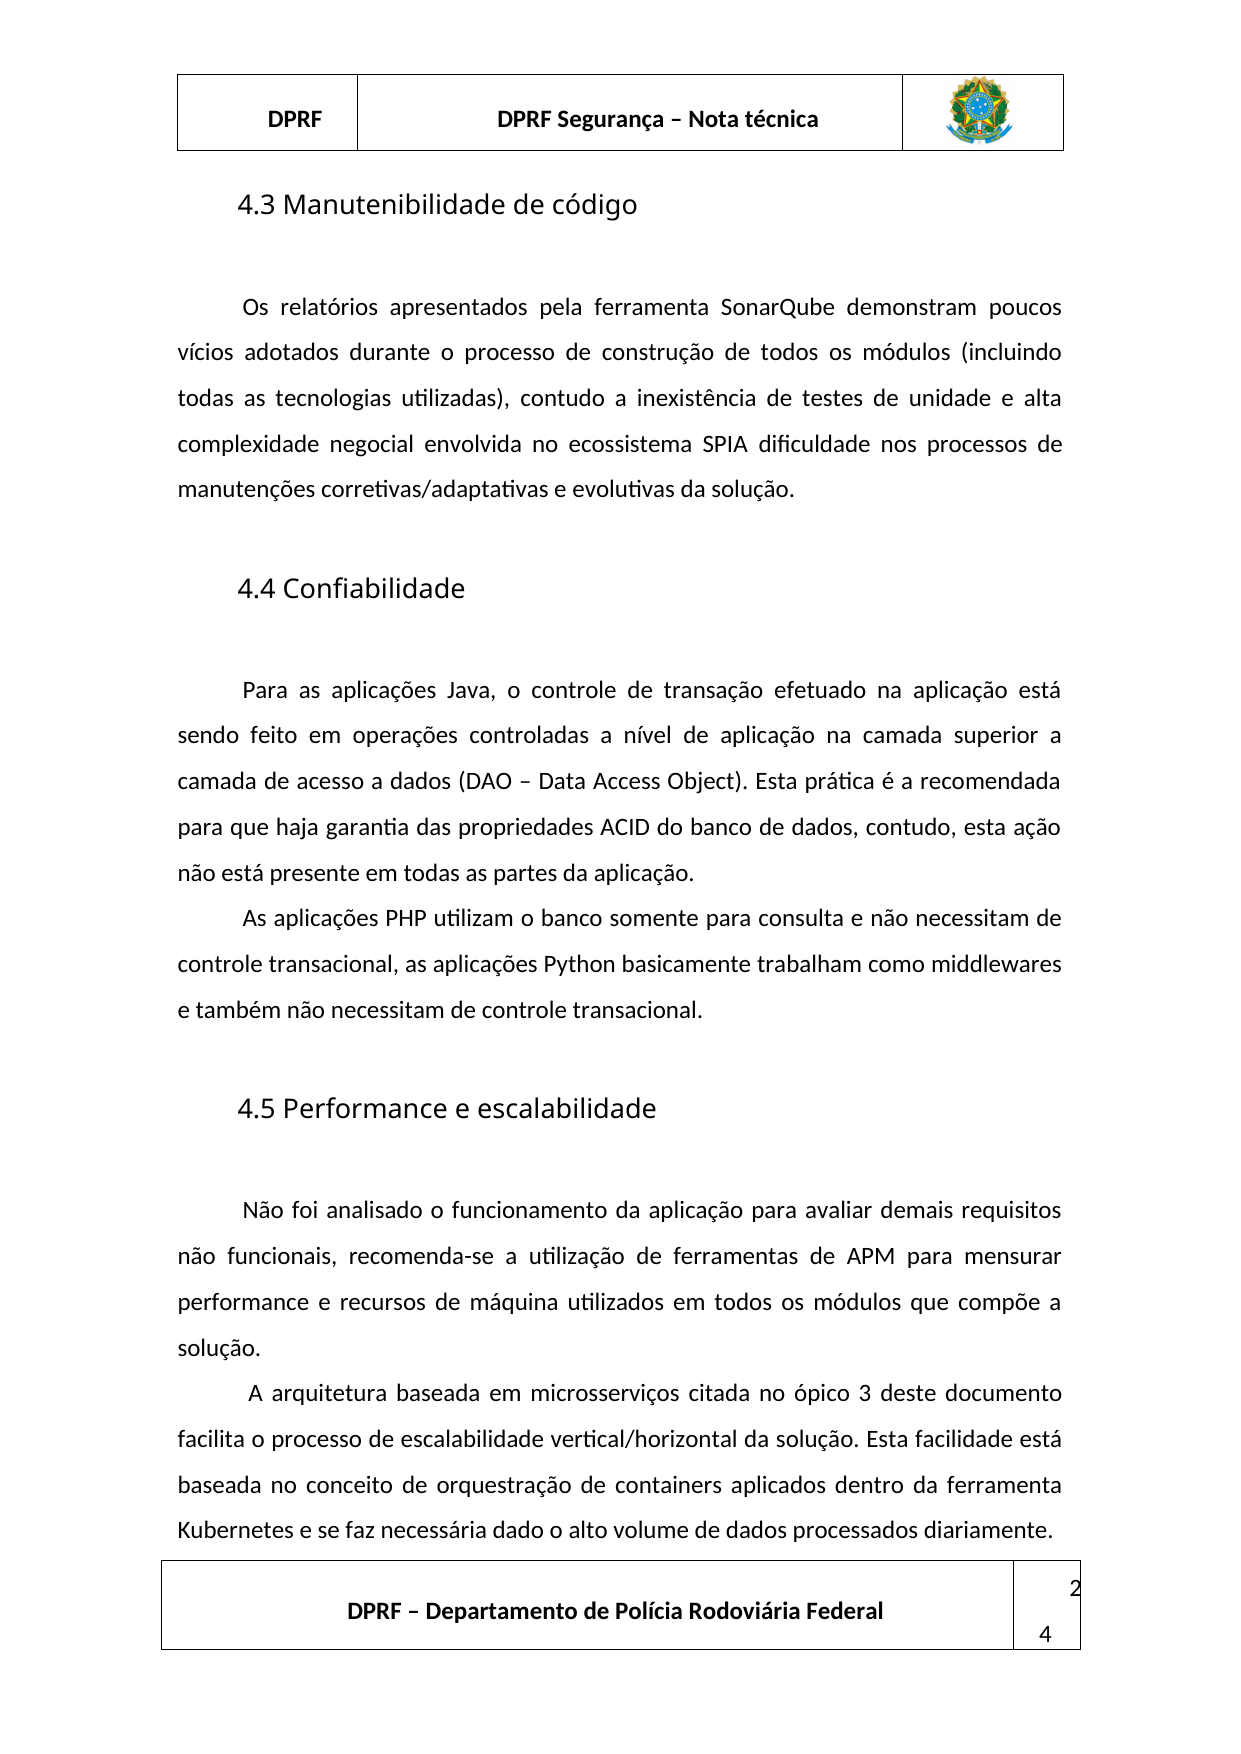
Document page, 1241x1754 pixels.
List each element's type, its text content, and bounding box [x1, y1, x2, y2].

text A arquitetura baseada em microsserviços citada no ópico 3 deste documento facilita o processo de escalabilidade vertical/horizontal da solução. Esta facilidade está baseada no conceito de orquestração de containers aplicados dentro da ferramenta Kubernetes e se faz necessária dado o alto volume de dados processados diariamente. [177, 1499, 1063, 1545]
text Não foi analisado o funcionamento da aplicação para avaliar demais requisitos não funcionais, recomenda-se a utilização de ferramentas de APM para mensurar performance e recursos de máquina utilizados em todos os módulos que compõe a solução. [177, 1194, 1063, 1240]
text Para as aplicações Java, o controle de transação efetuado na aplicação está sendo feito em operações controladas a nível de aplicação na camada superior a camada de acesso a dados (DAO – Data Access Object). Esta prática é a recomendada para que haja garantia das propriedades ACID do banco de dados, contudo, esta ação não está presente em todas as partes da aplicação. [177, 796, 1063, 811]
text Não foi analisado o funcionamento da aplicação para avaliar demais requisitos não funcionais, recomenda-se a utilização de ferramentas de APM para mensurar performance e recursos de máquina utilizados em todos os módulos que compõe a solução. [177, 1271, 1063, 1286]
subtitle 4.5 Performance e escalabilidade [177, 1090, 237, 1127]
subtitle 4.3 Manutenibilidade de código [638, 186, 1063, 223]
text A arquitetura baseada em microsserviços citada no ópico 3 deste documento facilita o processo de escalabilidade vertical/horizontal da solução. Esta facilidade está baseada no conceito de orquestração de containers aplicados dentro da ferramenta Kubernetes e se faz necessária dado o alto volume de dados processados diariamente. [177, 1454, 1063, 1469]
text Para as aplicações Java, o controle de transação efetuado na aplicação está sendo feito em operações controladas a nível de aplicação na camada superior a camada de acesso a dados (DAO – Data Access Object). Esta prática é a recomendada para que haja garantia das propriedades ACID do banco de dados, contudo, esta ação não está presente em todas as partes da aplicação. [177, 842, 1063, 887]
subtitle 4.4 Confiabilidade [177, 569, 237, 606]
text As aplicações PHP utilizam o banco somente para consulta e não necessitam de controle transacional, as aplicações Python basicamente trabalham como middlewares e também não necessitam de controle transacional. [177, 979, 1063, 1024]
text Os relatórios apresentados pela ferramenta SonarQube demonstram poucos vícios adotados durante o processo de construção de todos os módulos (incluindo todas as tecnologias utilizadas), contudo a inexistência de testes de unidade e alta complexidade negocial envolvida no ecossistema SPIA dificuldade nos processos de manutenções corretivas/adaptativas e evolutivas da solução. [177, 367, 1063, 382]
subtitle 4.3 Manutenibilidade de código [177, 186, 237, 223]
text Para as aplicações Java, o controle de transação efetuado na aplicação está sendo feito em operações controladas a nível de aplicação na camada superior a camada de acesso a dados (DAO – Data Access Object). Esta prática é a recomendada para que haja garantia das propriedades ACID do banco de dados, contudo, esta ação não está presente em todas as partes da aplicação. [177, 750, 1063, 765]
picture [944, 75, 1020, 149]
text Os relatórios apresentados pela ferramenta SonarQube demonstram poucos vícios adotados durante o processo de construção de todos os módulos (incluindo todas as tecnologias utilizadas), contudo a inexistência de testes de unidade e alta complexidade negocial envolvida no ecossistema SPIA dificuldade nos processos de manutenções corretivas/adaptativas e evolutivas da solução. [177, 458, 1063, 504]
text Não foi analisado o funcionamento da aplicação para avaliar demais requisitos não funcionais, recomenda-se a utilização de ferramentas de APM para mensurar performance e recursos de máquina utilizados em todos os módulos que compõe a solução. [177, 1316, 1063, 1362]
text A arquitetura baseada em microsserviços citada no ópico 3 deste documento facilita o processo de escalabilidade vertical/horizontal da solução. Esta facilidade está baseada no conceito de orquestração de containers aplicados dentro da ferramenta Kubernetes e se faz necessária dado o alto volume de dados processados diariamente. [177, 1377, 1063, 1423]
subtitle 4.4 Confiabilidade [466, 569, 1063, 606]
text Para as aplicações Java, o controle de transação efetuado na aplicação está sendo feito em operações controladas a nível de aplicação na camada superior a camada de acesso a dados (DAO – Data Access Object). Esta prática é a recomendada para que haja garantia das propriedades ACID do banco de dados, contudo, esta ação não está presente em todas as partes da aplicação. [177, 674, 1063, 720]
text Os relatórios apresentados pela ferramenta SonarQube demonstram poucos vícios adotados durante o processo de construção de todos os módulos (incluindo todas as tecnologias utilizadas), contudo a inexistência de testes de unidade e alta complexidade negocial envolvida no ecossistema SPIA dificuldade nos processos de manutenções corretivas/adaptativas e evolutivas da solução. [177, 413, 1063, 428]
text Os relatórios apresentados pela ferramenta SonarQube demonstram poucos vícios adotados durante o processo de construção de todos os módulos (incluindo todas as tecnologias utilizadas), contudo a inexistência de testes de unidade e alta complexidade negocial envolvida no ecossistema SPIA dificuldade nos processos de manutenções corretivas/adaptativas e evolutivas da solução. [177, 291, 1063, 336]
subtitle 4.5 Performance e escalabilidade [657, 1090, 1063, 1127]
text As aplicações PHP utilizam o banco somente para consulta e não necessitam de controle transacional, as aplicações Python basicamente trabalham como middlewares e também não necessitam de controle transacional. [177, 903, 1063, 948]
